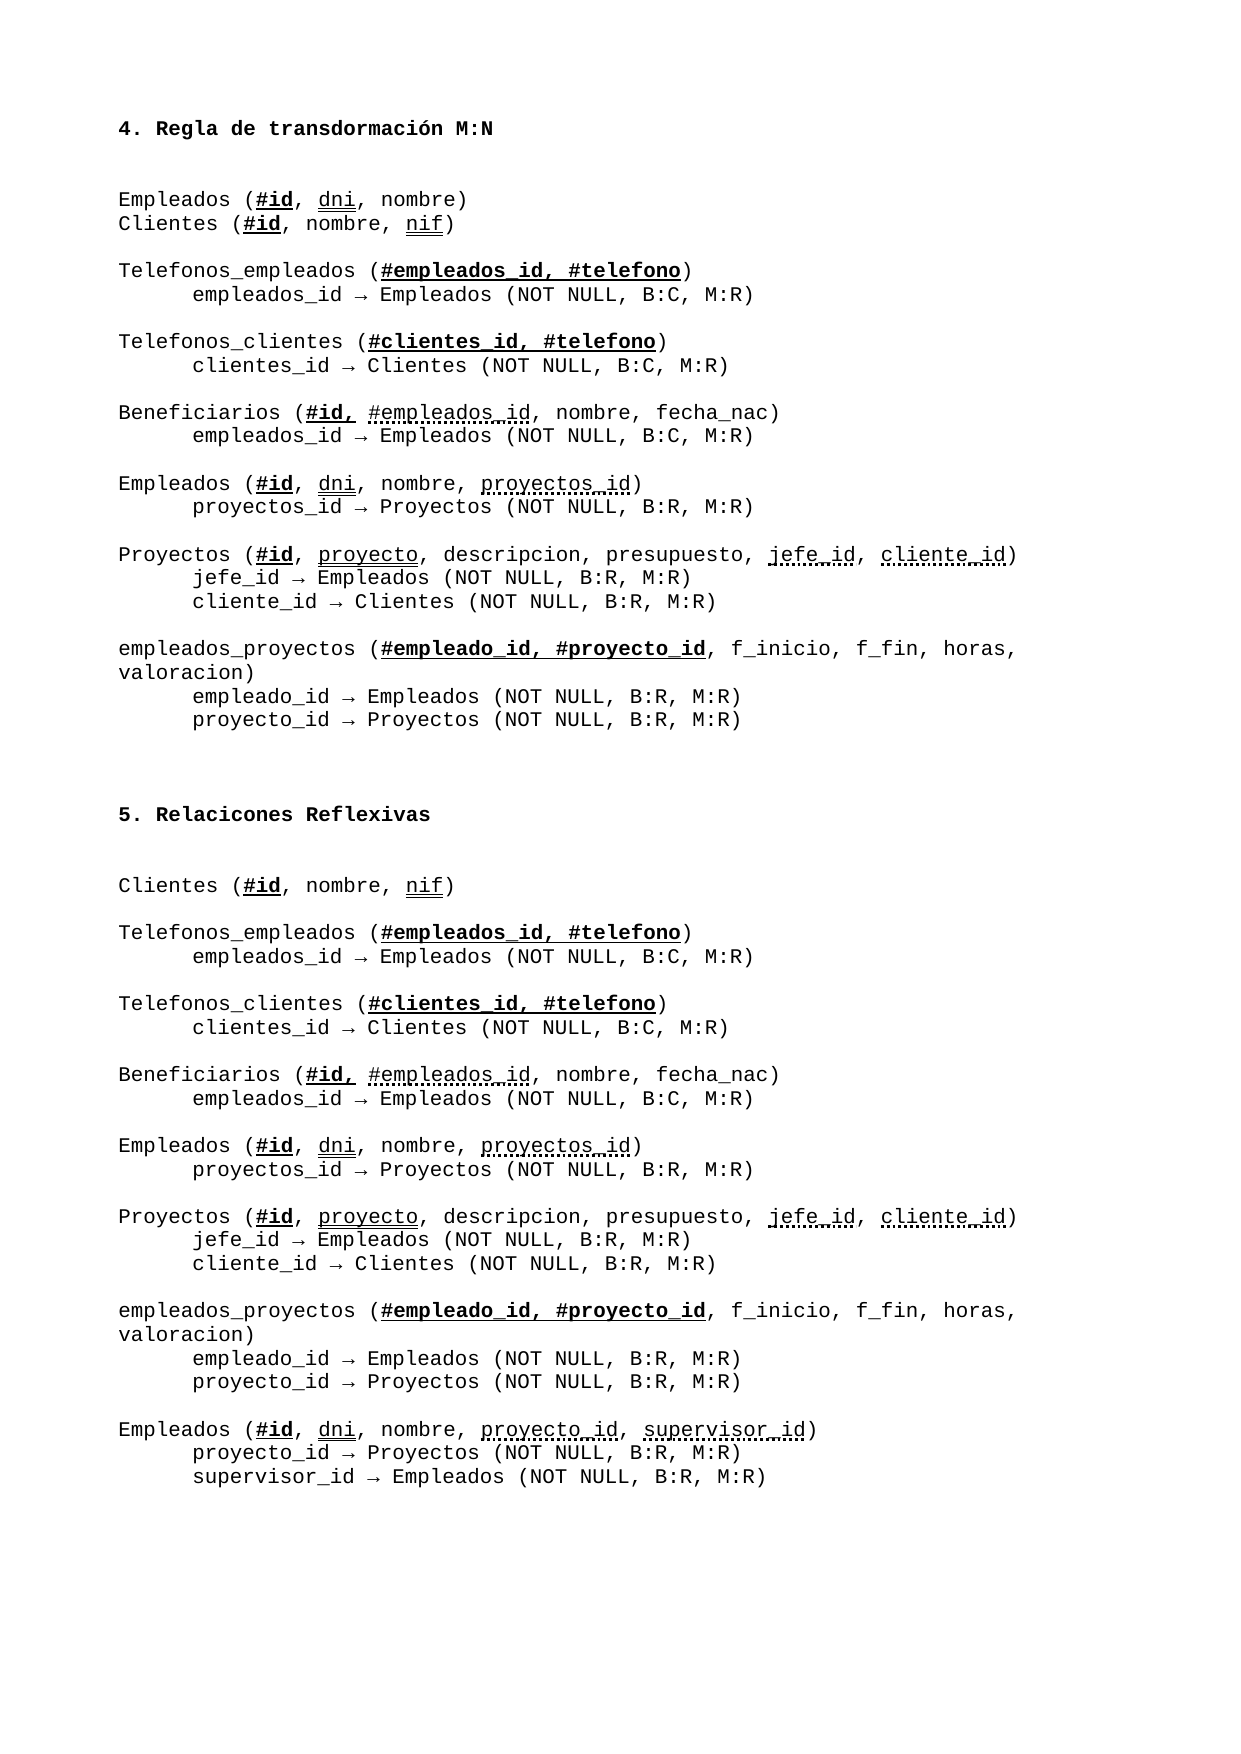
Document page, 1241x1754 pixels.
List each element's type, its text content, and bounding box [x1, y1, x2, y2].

text jefe_id → Empleados (NOT NULL, B:R, M:R) [118, 567, 1122, 591]
text Empleados (#id, dni, nombre, proyectos_id) [118, 1135, 1122, 1158]
text empleados_id → Empleados (NOT NULL, B:C, M:R) [118, 426, 1122, 449]
text Telefonos_clientes (#clientes_id, #telefono) [118, 331, 1122, 354]
text empleados_id → Empleados (NOT NULL, B:C, M:R) [118, 284, 1122, 307]
text Empleados (#id, dni, nombre, proyecto_id, supervisor_id) [118, 1419, 1122, 1442]
text empleados_proyectos (#empleado_id, #proyecto_id, f_inicio, f_fin, horas, valoracion) [118, 1300, 1122, 1348]
text 4. Regla de transdormación M:N [118, 118, 1122, 142]
text clientes_id → Clientes (NOT NULL, B:C, M:R) [118, 354, 1122, 378]
text proyectos_id → Proyectos (NOT NULL, B:R, M:R) [118, 496, 1122, 520]
text Empleados (#id, dni, nombre, proyectos_id) [118, 473, 1122, 496]
text proyecto_id → Proyectos (NOT NULL, B:R, M:R) [118, 1371, 1122, 1395]
text empleados_id → Empleados (NOT NULL, B:C, M:R) [118, 946, 1122, 969]
text empleado_id → Empleados (NOT NULL, B:R, M:R) [118, 686, 1122, 709]
text proyecto_id → Proyectos (NOT NULL, B:R, M:R) [118, 1442, 1122, 1466]
text proyectos_id → Proyectos (NOT NULL, B:R, M:R) [118, 1158, 1122, 1182]
text Proyectos (#id, proyecto, descripcion, presupuesto, jefe_id, cliente_id) [118, 1206, 1122, 1229]
text clientes_id → Clientes (NOT NULL, B:C, M:R) [118, 1017, 1122, 1040]
text Telefonos_empleados (#empleados_id, #telefono) [118, 922, 1122, 946]
text Beneficiarios (#id, #empleados_id, nombre, fecha_nac) [118, 1064, 1122, 1088]
text jefe_id → Empleados (NOT NULL, B:R, M:R) [118, 1229, 1122, 1253]
text empleados_proyectos (#empleado_id, #proyecto_id, f_inicio, f_fin, horas, valoracion) [118, 638, 1122, 686]
text empleado_id → Empleados (NOT NULL, B:R, M:R) [118, 1348, 1122, 1371]
text Beneficiarios (#id, #empleados_id, nombre, fecha_nac) [118, 402, 1122, 426]
text Proyectos (#id, proyecto, descripcion, presupuesto, jefe_id, cliente_id) [118, 544, 1122, 567]
text Empleados (#id, dni, nombre) [118, 189, 1122, 213]
text Clientes (#id, nombre, nif) [118, 213, 1122, 236]
text proyecto_id → Proyectos (NOT NULL, B:R, M:R) [118, 709, 1122, 733]
text Telefonos_empleados (#empleados_id, #telefono) [118, 260, 1122, 284]
text cliente_id → Clientes (NOT NULL, B:R, M:R) [118, 591, 1122, 615]
text empleados_id → Empleados (NOT NULL, B:C, M:R) [118, 1088, 1122, 1111]
text Telefonos_clientes (#clientes_id, #telefono) [118, 993, 1122, 1017]
text 5. Relacicones Reflexivas [118, 804, 1122, 827]
text cliente_id → Clientes (NOT NULL, B:R, M:R) [118, 1253, 1122, 1277]
text supervisor_id → Empleados (NOT NULL, B:R, M:R) [118, 1466, 1122, 1489]
text Clientes (#id, nombre, nif) [118, 875, 1122, 898]
